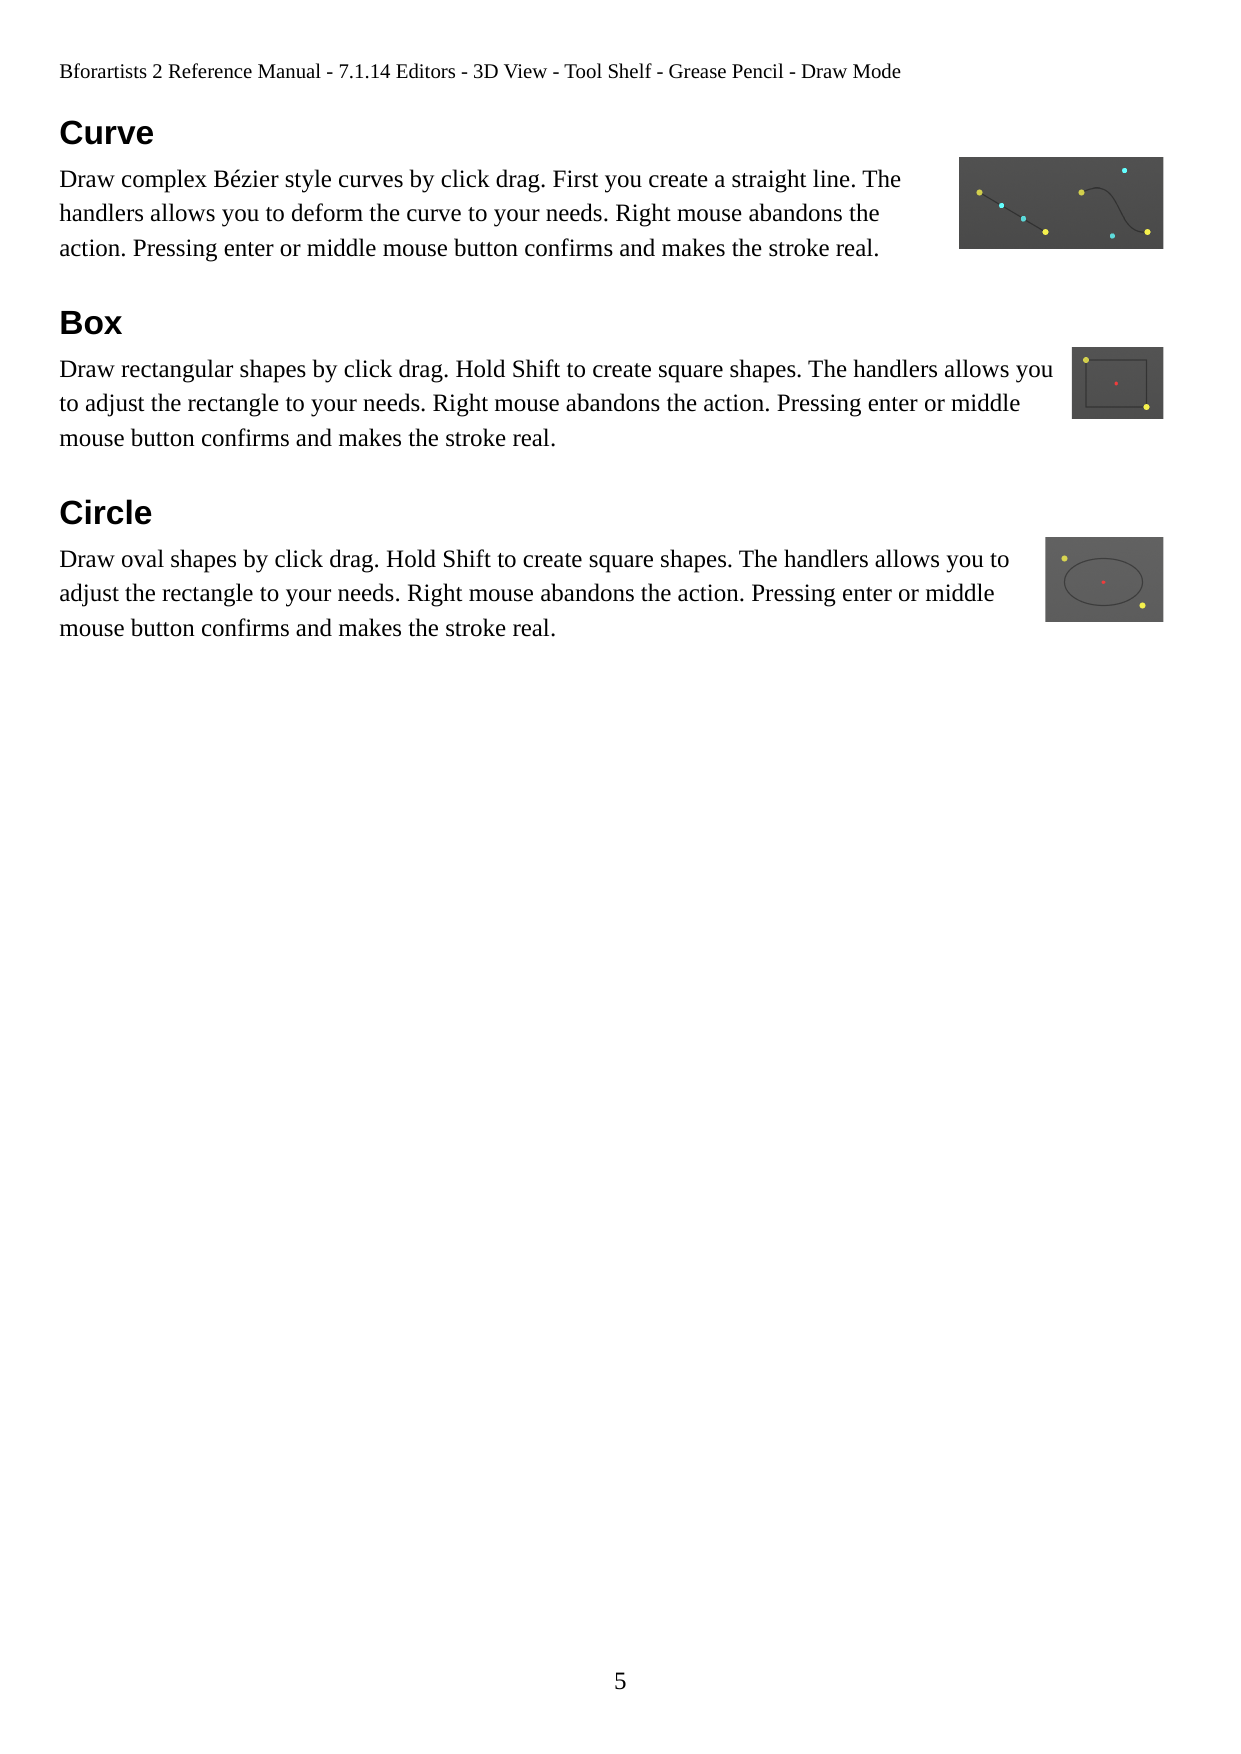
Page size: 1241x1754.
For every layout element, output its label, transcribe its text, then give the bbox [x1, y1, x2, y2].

text Draw complex Bézier style curves by click drag. First you create a straight line. The handlers allows you to deform the curve to your needs. Right mouse abandons the action. Pressing enter or middle mouse button confirms and makes the stroke real. [59, 164, 1181, 261]
picture [1045, 537, 1164, 622]
picture [959, 157, 1164, 249]
subtitle Circle [59, 493, 1181, 531]
text Draw rectangular shapes by click drag. Hold Shift to create square shapes. The handlers allows you to adjust the rectangle to your needs. Right mouse abandons the action. Pressing enter or middle mouse button confirms and makes the stroke real. [59, 354, 1181, 451]
subtitle Curve [59, 113, 1181, 151]
text Draw oval shapes by click drag. Hold Shift to create square shapes. The handlers allows you to adjust the rectangle to your needs. Right mouse abandons the action. Pressing enter or middle mouse button confirms and makes the stroke real. [59, 544, 1181, 641]
subtitle Box [59, 303, 1181, 341]
picture [1071, 347, 1164, 419]
